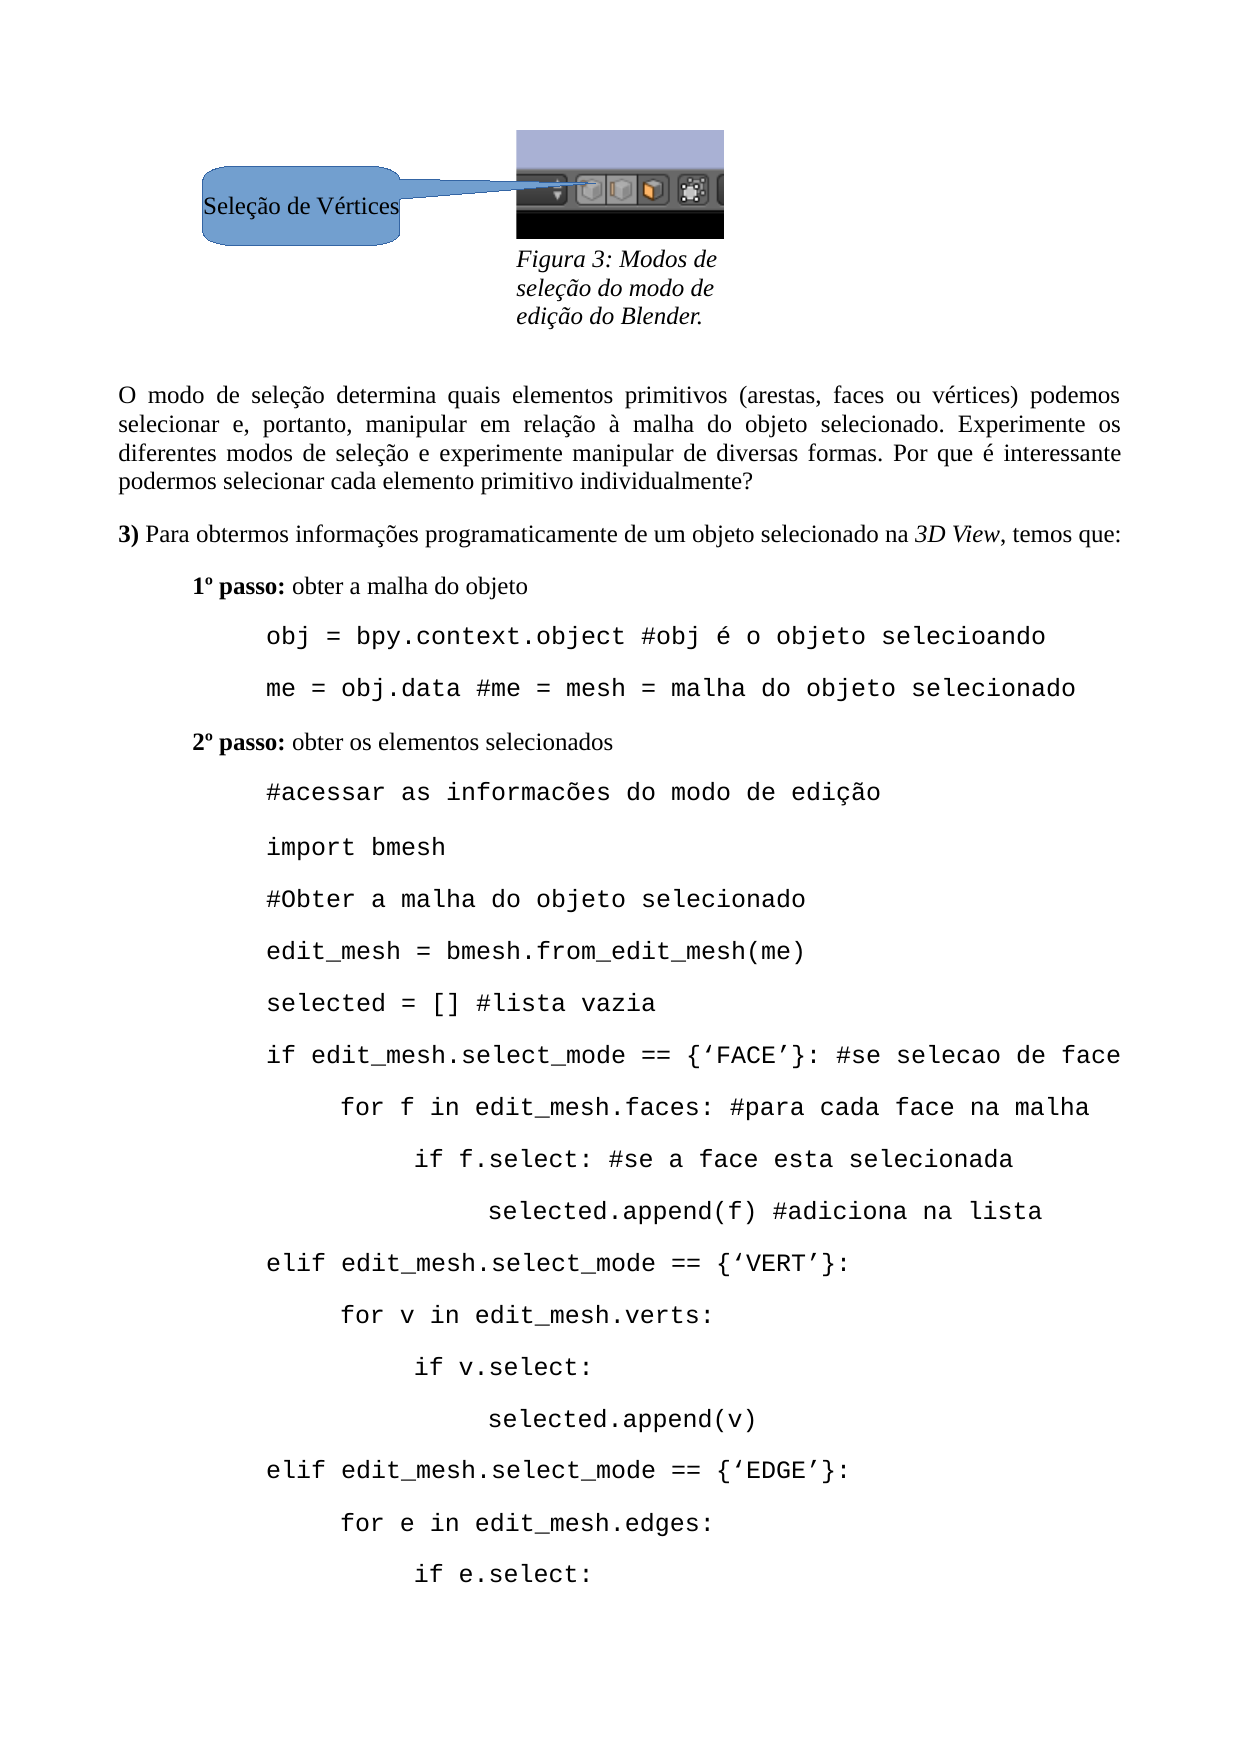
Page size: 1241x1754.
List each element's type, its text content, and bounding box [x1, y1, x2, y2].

text elif edit_mesh.select_mode == {‘EDGE’}: [118, 1458, 1122, 1486]
text 1º passo: obter a malha do objeto [118, 571, 1122, 600]
text me = obj.data #me = mesh = malha do objeto selecionado [118, 676, 1122, 704]
text elif edit_mesh.select_mode == {‘VERT’}: [118, 1250, 1122, 1278]
picture [516, 130, 724, 239]
text 3) Para obtermos informações programaticamente de um objeto selecionado na 3D View, temos que: [118, 519, 1122, 547]
text #acessar as informacões do modo de edição [118, 780, 1122, 808]
text selected.append(v) [118, 1406, 1122, 1434]
text 2º passo: obter os elementos selecionados [118, 727, 1122, 756]
text if v.select: [118, 1354, 1122, 1382]
text if f.select: #se a face esta selecionada [118, 1146, 1122, 1174]
text edit_mesh = bmesh.from_edit_mesh(me) [118, 938, 1122, 967]
text import bmesh [118, 832, 1122, 863]
text #Obter a malha do objeto selecionado [118, 886, 1122, 915]
text for v in edit_mesh.verts: [118, 1302, 1122, 1331]
text if edit_mesh.select_mode == {‘FACE’}: #se selecao de face [118, 1042, 1122, 1071]
text for e in edit_mesh.edges: [118, 1510, 1122, 1538]
text selected = [] #lista vazia [118, 990, 1122, 1019]
text Figura 3: Modos de seleção do modo de edição do Blender. [516, 239, 724, 330]
text if e.select: [118, 1562, 1122, 1590]
text for f in edit_mesh.faces: #para cada face na malha [118, 1094, 1122, 1123]
text selected.append(f) #adiciona na lista [118, 1198, 1122, 1227]
text obj = bpy.context.object #obj é o objeto selecioando [118, 623, 1122, 652]
text O modo de seleção determina quais elementos primitivos (arestas, faces ou vértices) podemos selecionar e, portanto, manipular em relação à malha do objeto selecionado. Experimente os diferentes modos de seleção e experimente manipular de diversas formas. Por que é interessante podermos selecionar cada elemento primitivo individualmente? [118, 380, 1122, 495]
